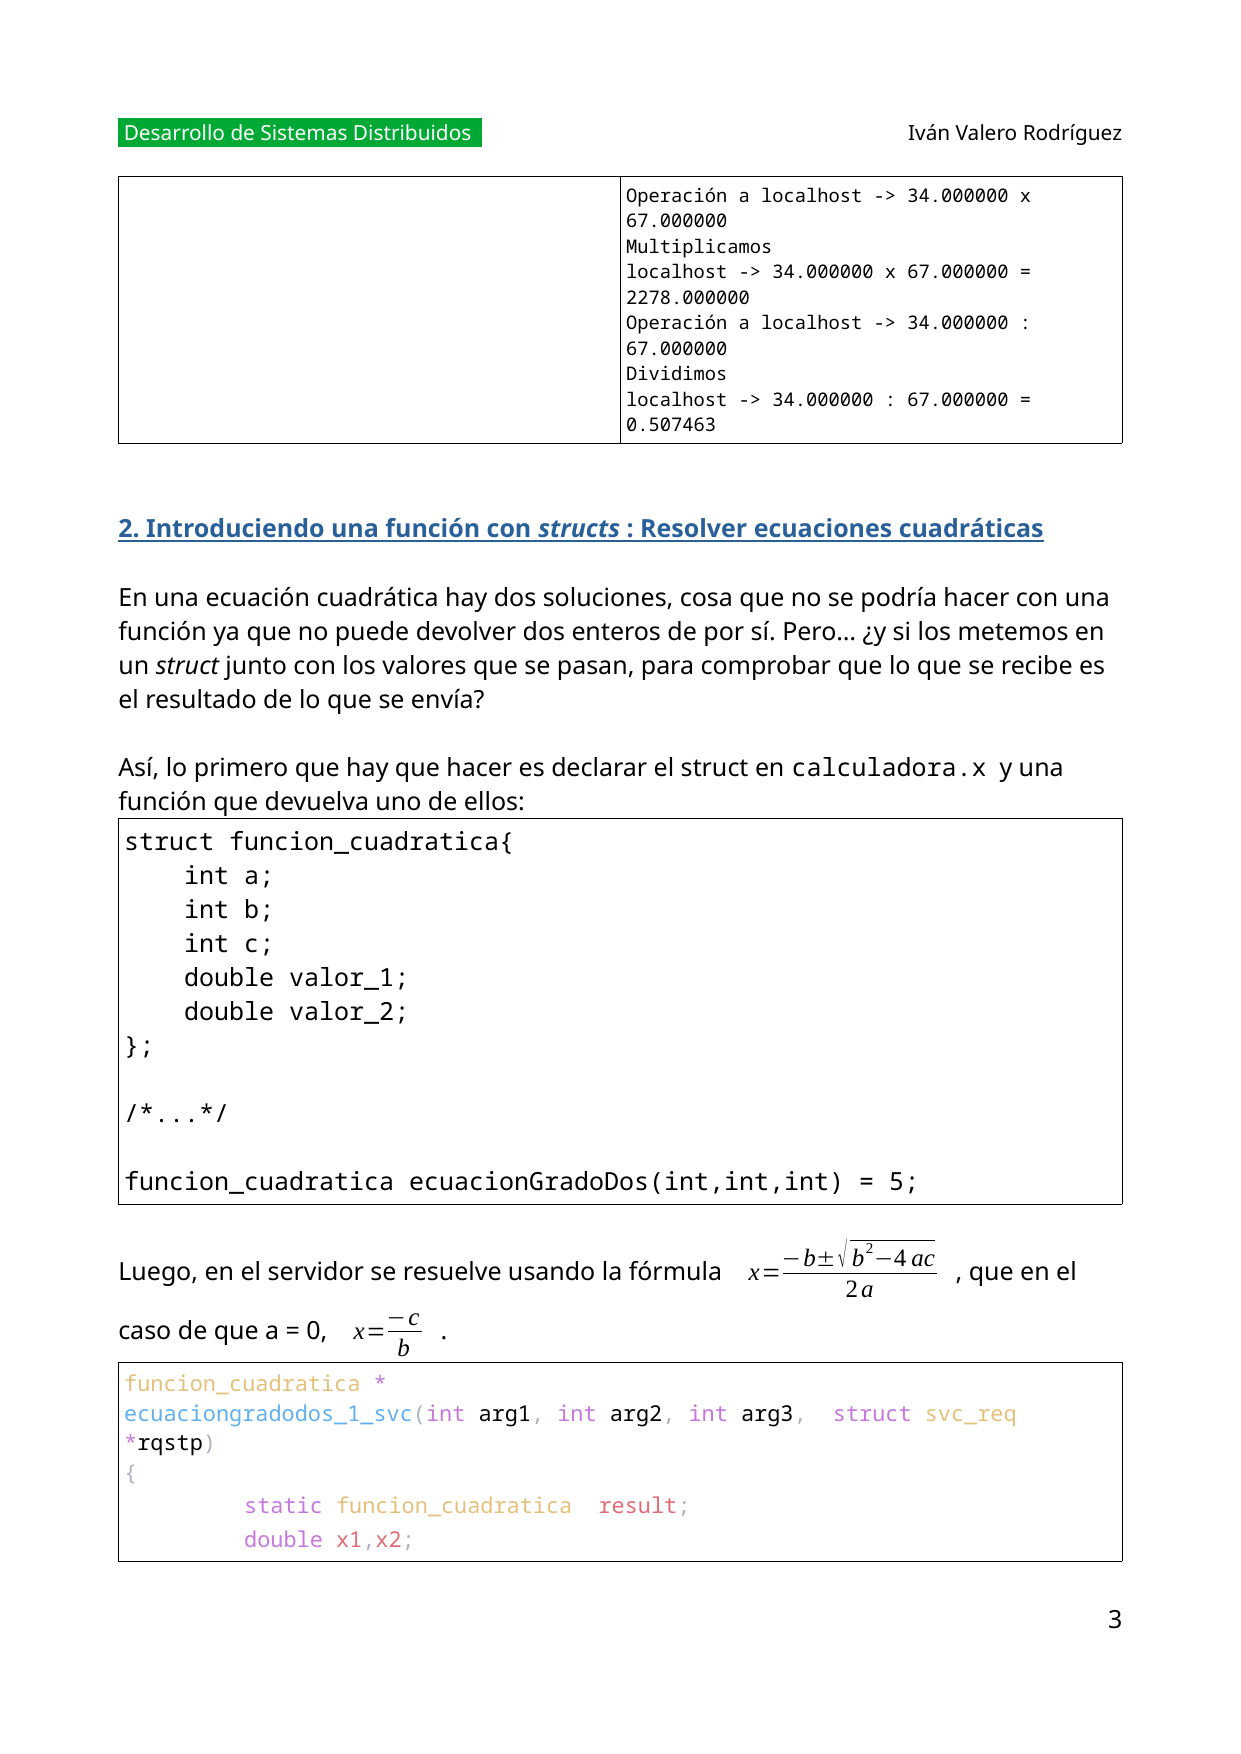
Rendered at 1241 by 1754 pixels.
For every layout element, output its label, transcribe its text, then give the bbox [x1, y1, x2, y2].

text Así, lo primero que hay que hacer es declarar el struct en calculadora.x y una función que devuelva uno de ellos: [118, 749, 1122, 818]
table_header funcion_cuadratica * ecuaciongradodos_1_svc(int arg1, int arg2, int arg3, struct svc_req *rqstp) { static funcion_cuadratica result; double x1,x2; [119, 1363, 1122, 1561]
table_header [119, 177, 620, 443]
text 2. Introduciendo una función con structs : Resolver ecuaciones cuadráticas [118, 511, 1122, 545]
table_header Operación a localhost -> 34.000000 x 67.000000 Multiplicamos localhost -> 34.000000 x 67.000000 = 2278.000000 Operación a localhost -> 34.000000 : 67.000000 Dividimos localhost -> 34.000000 : 67.000000 = 0.507463 [621, 177, 1122, 443]
table_header struct funcion_cuadratica{ int a; int b; int c; double valor_1; double valor_2; }; /*...*/ funcion_cuadratica ecuacionGradoDos(int,int,int) = 5; [119, 819, 1122, 1204]
text Luego, en el servidor se resuelve usando la fórmula , que en el caso de que a = 0, . [118, 1238, 1122, 1362]
text En una ecuación cuadrática hay dos soluciones, cosa que no se podría hacer con una función ya que no puede devolver dos enteros de por sí. Pero… ¿y si los metemos en un struct junto con los valores que se pasan, para comprobar que lo que se recibe es el resultado de lo que se envía? [118, 579, 1122, 715]
